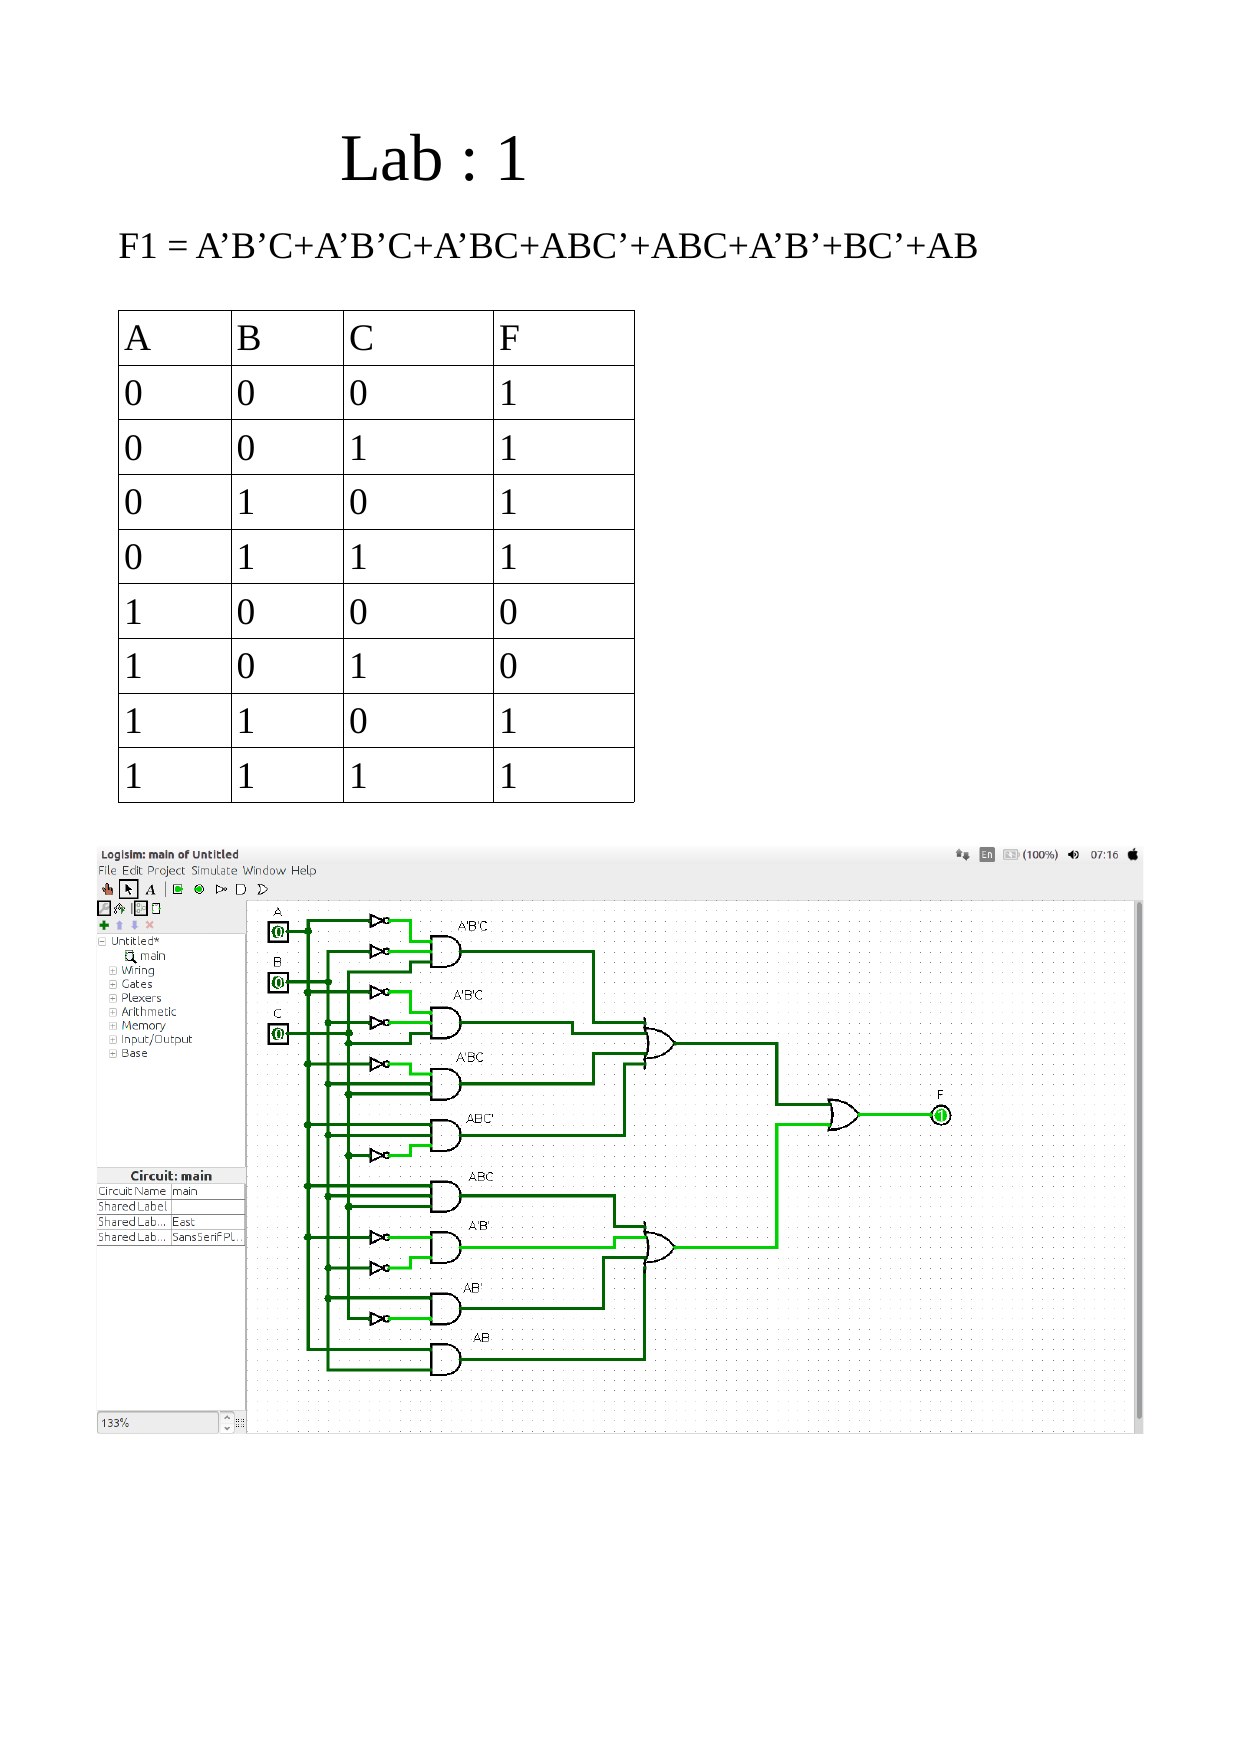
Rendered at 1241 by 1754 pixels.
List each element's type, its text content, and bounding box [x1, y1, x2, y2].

table_cell 1 [119, 748, 231, 802]
text F1 = A’B’C+A’B’C+A’BC+ABC’+ABC+A’B’+BC’+AB [118, 223, 1122, 267]
table_cell 0 [494, 639, 634, 693]
table_cell 1 [494, 530, 634, 583]
table_cell 1 [494, 420, 634, 474]
table_cell 1 [494, 475, 634, 528]
table_header C [344, 311, 493, 364]
table_cell 0 [494, 584, 634, 638]
text Lab : 1 [118, 118, 1122, 195]
table_cell 1 [494, 748, 634, 802]
table_cell 1 [344, 420, 493, 474]
table_cell 1 [119, 584, 231, 638]
table_cell 1 [232, 475, 343, 528]
table_cell 0 [119, 366, 231, 419]
table_cell 0 [119, 420, 231, 474]
table_cell 0 [119, 530, 231, 583]
table_cell 0 [344, 584, 493, 638]
table_cell 1 [232, 530, 343, 583]
table_cell 1 [344, 639, 493, 693]
table_cell 1 [232, 694, 343, 747]
table_cell 1 [232, 748, 343, 802]
table_cell 1 [494, 366, 634, 419]
table_header F [494, 311, 634, 364]
table_cell 0 [232, 366, 343, 419]
table_cell 1 [494, 694, 634, 747]
table_cell 0 [232, 639, 343, 693]
table_header B [232, 311, 343, 364]
picture [96, 845, 1144, 1434]
table_cell 0 [119, 475, 231, 528]
table_cell 1 [344, 530, 493, 583]
table_cell 0 [344, 366, 493, 419]
table_cell 1 [119, 694, 231, 747]
table_cell 0 [344, 475, 493, 528]
table_cell 1 [119, 639, 231, 693]
table_header A [119, 311, 231, 364]
table_cell 0 [232, 584, 343, 638]
table_cell 1 [344, 748, 493, 802]
table_cell 0 [232, 420, 343, 474]
table_cell 0 [344, 694, 493, 747]
